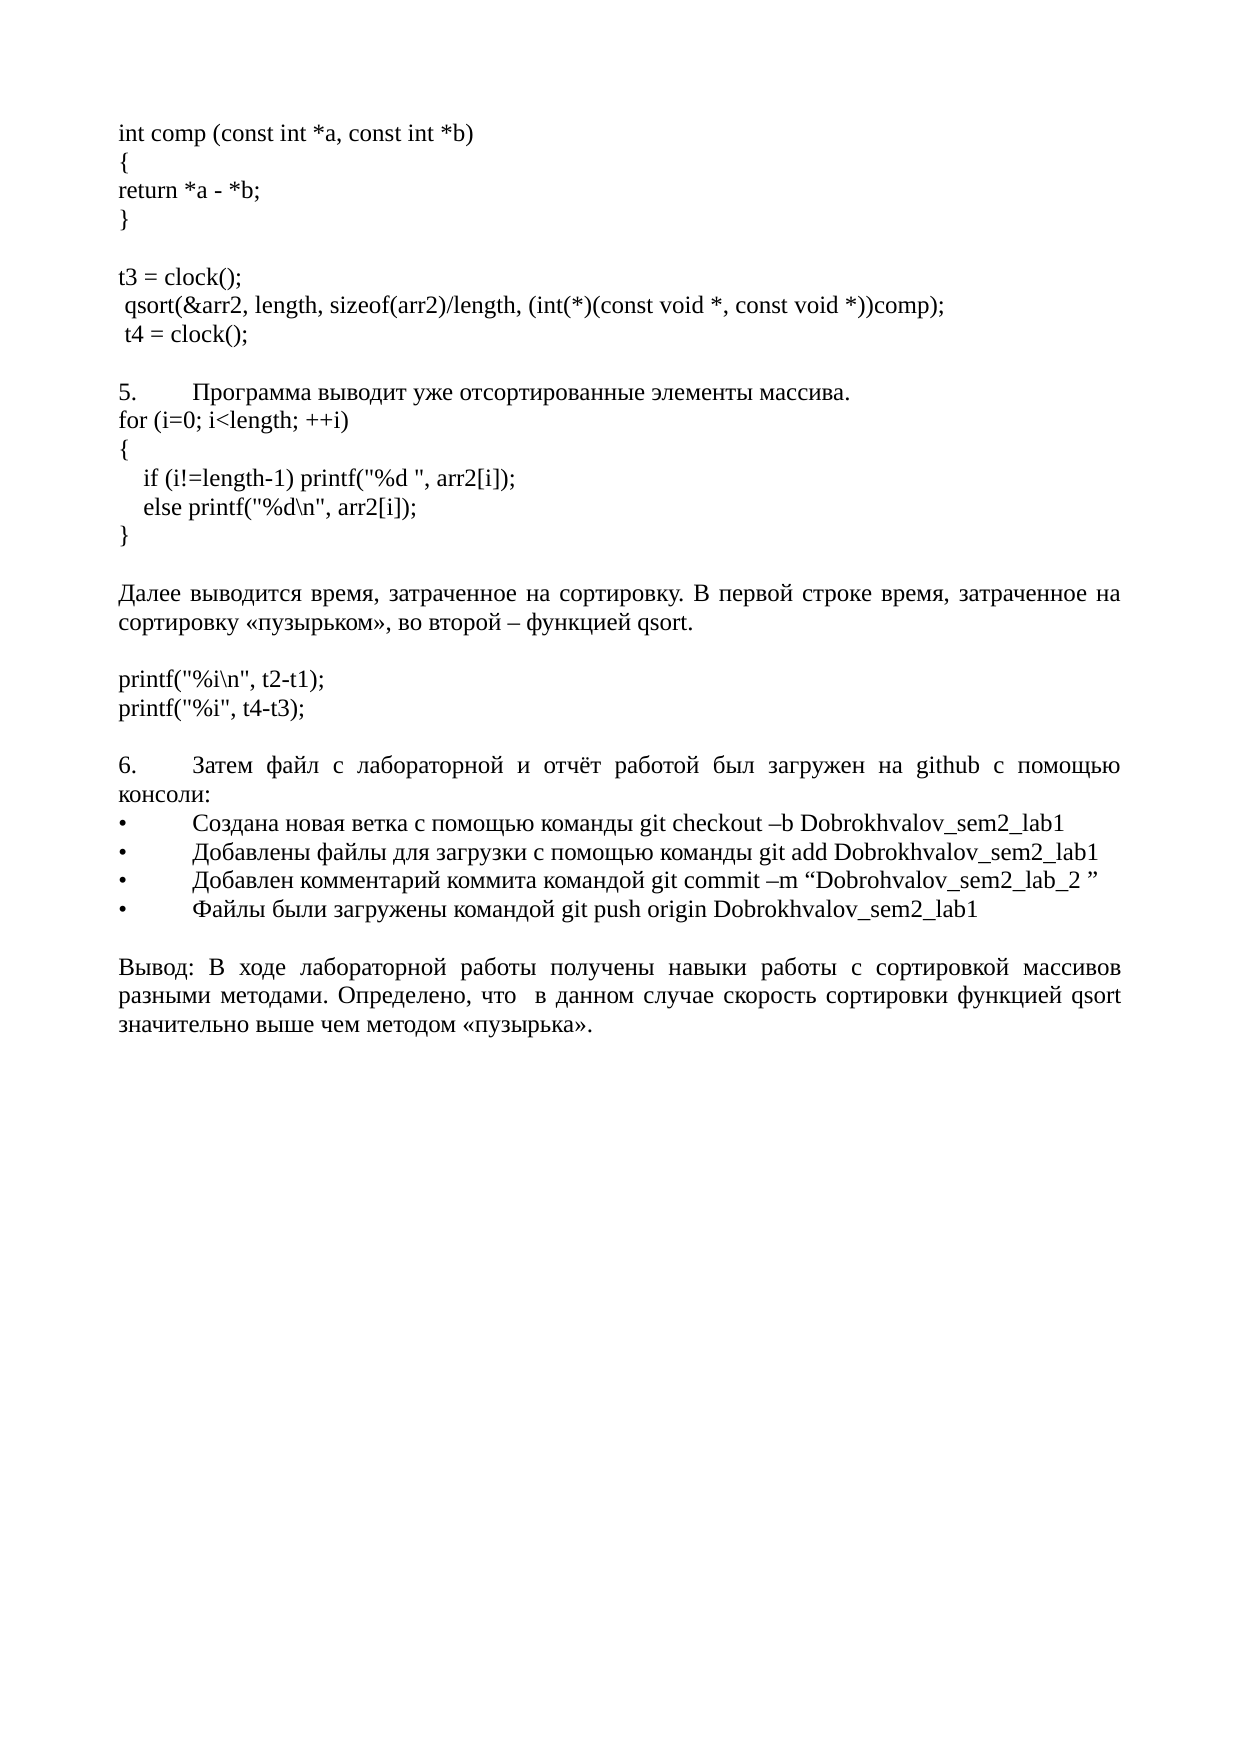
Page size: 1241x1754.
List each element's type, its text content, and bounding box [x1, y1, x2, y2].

text t4 = clock(); [118, 319, 1122, 348]
text printf("%i", t4-t3); [118, 693, 1122, 722]
text • Добавлены файлы для загрузки с помощью команды git add Dobrokhvalov_sem2_lab1 [118, 837, 1122, 866]
text • Создана новая ветка с помощью команды git checkout –b Dobrokhvalov_sem2_lab1 [118, 808, 1122, 837]
text 6. Затем файл с лабораторной и отчёт работой был загружен на github c помощью консоли: [118, 751, 1122, 808]
text else printf("%d\n", arr2[i]); [118, 492, 1122, 521]
text • Файлы были загружены командой git push origin Dobrokhvalov_sem2_lab1 [118, 894, 1122, 923]
text } [118, 521, 1122, 549]
text return *a - *b; [118, 176, 1122, 204]
text • Добавлен комментарий коммита командой git commit –m “Dobrohvalov_sem2_lab_2 ” [118, 866, 1122, 894]
text for (i=0; i<length; ++i) [118, 406, 1122, 434]
text if (i!=length-1) printf("%d ", arr2[i]); [118, 463, 1122, 492]
text Далее выводится время, затраченное на сортировку. В первой строке время, затраченное на сортировку «пузырьком», во второй – функцией qsort. [118, 578, 1122, 636]
text } [118, 204, 1122, 233]
text Вывод: В ходе лабораторной работы получены навыки работы с сортировкой массивов разными методами. Определено, что в данном случае скорость сортировки функцией qsort значительно выше чем методом «пузырька». [118, 952, 1122, 1038]
text 5. Программа выводит уже отсортированные элементы массива. [118, 377, 1122, 406]
text { [118, 147, 1122, 176]
text printf("%i\n", t2-t1); [118, 664, 1122, 693]
text qsort(&arr2, length, sizeof(arr2)/length, (int(*)(const void *, const void *))comp); [118, 291, 1122, 319]
text t3 = clock(); [118, 262, 1122, 291]
text { [118, 434, 1122, 463]
text int comp (const int *a, const int *b) [118, 118, 1122, 147]
